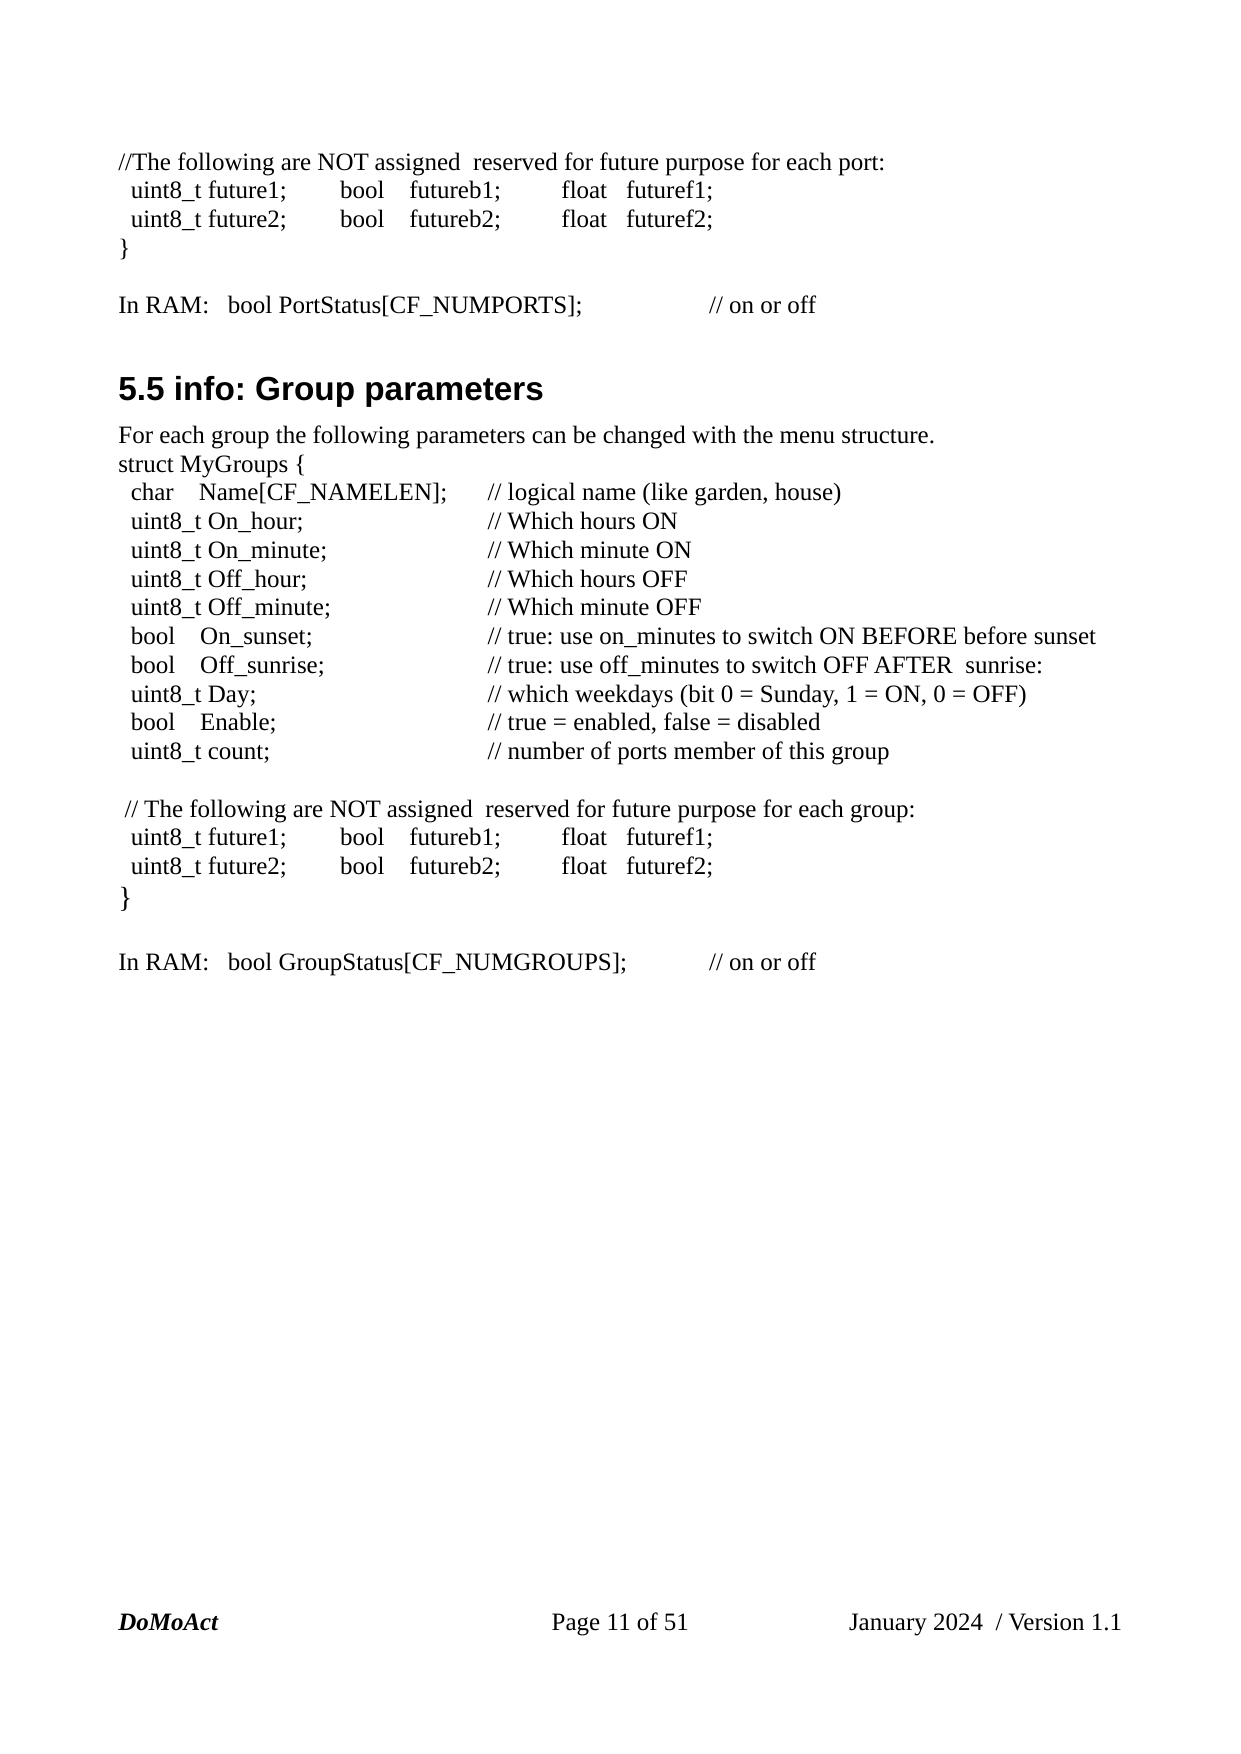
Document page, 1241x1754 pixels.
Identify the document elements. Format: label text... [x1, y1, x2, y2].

text struct MyGroups { [118, 449, 1122, 477]
text uint8_t future2; bool futureb2; float futuref2; [118, 851, 1122, 880]
text uint8_t Off_minute; // Which minute OFF [118, 592, 1122, 621]
text //The following are NOT assigned reserved for future purpose for each port: [118, 147, 1122, 176]
text } [118, 233, 1122, 262]
text bool On_sunset; // true: use on_minutes to switch ON BEFORE before sunset [118, 621, 1122, 650]
text uint8_t Off_hour; // Which hours OFF [118, 564, 1122, 592]
text uint8_t future1; bool futureb1; float futuref1; [118, 822, 1122, 851]
text } [118, 880, 1122, 913]
subtitle 5.5 info: Group parameters [118, 369, 1122, 407]
text In RAM: bool PortStatus[CF_NUMPORTS]; // on or off [118, 291, 1122, 319]
text uint8_t On_minute; // Which minute ON [118, 535, 1122, 564]
text uint8_t future1; bool futureb1; float futuref1; [118, 176, 1122, 204]
text char Name[CF_NAMELEN]; // logical name (like garden, house) [118, 477, 1122, 506]
text uint8_t Day; // which weekdays (bit 0 = Sunday, 1 = ON, 0 = OFF) [118, 679, 1122, 707]
text // The following are NOT assigned reserved for future purpose for each group: [118, 794, 1122, 822]
text uint8_t count; // number of ports member of this group [118, 736, 1122, 765]
text bool Enable; // true = enabled, false = disabled [118, 707, 1122, 736]
text For each group the following parameters can be changed with the menu structure. [118, 420, 1122, 449]
text uint8_t future2; bool futureb2; float futuref2; [118, 204, 1122, 233]
text bool Off_sunrise; // true: use off_minutes to switch OFF AFTER sunrise: [118, 650, 1122, 679]
text uint8_t On_hour; // Which hours ON [118, 506, 1122, 535]
text In RAM: bool GroupStatus[CF_NUMGROUPS]; // on or off [118, 947, 1122, 976]
